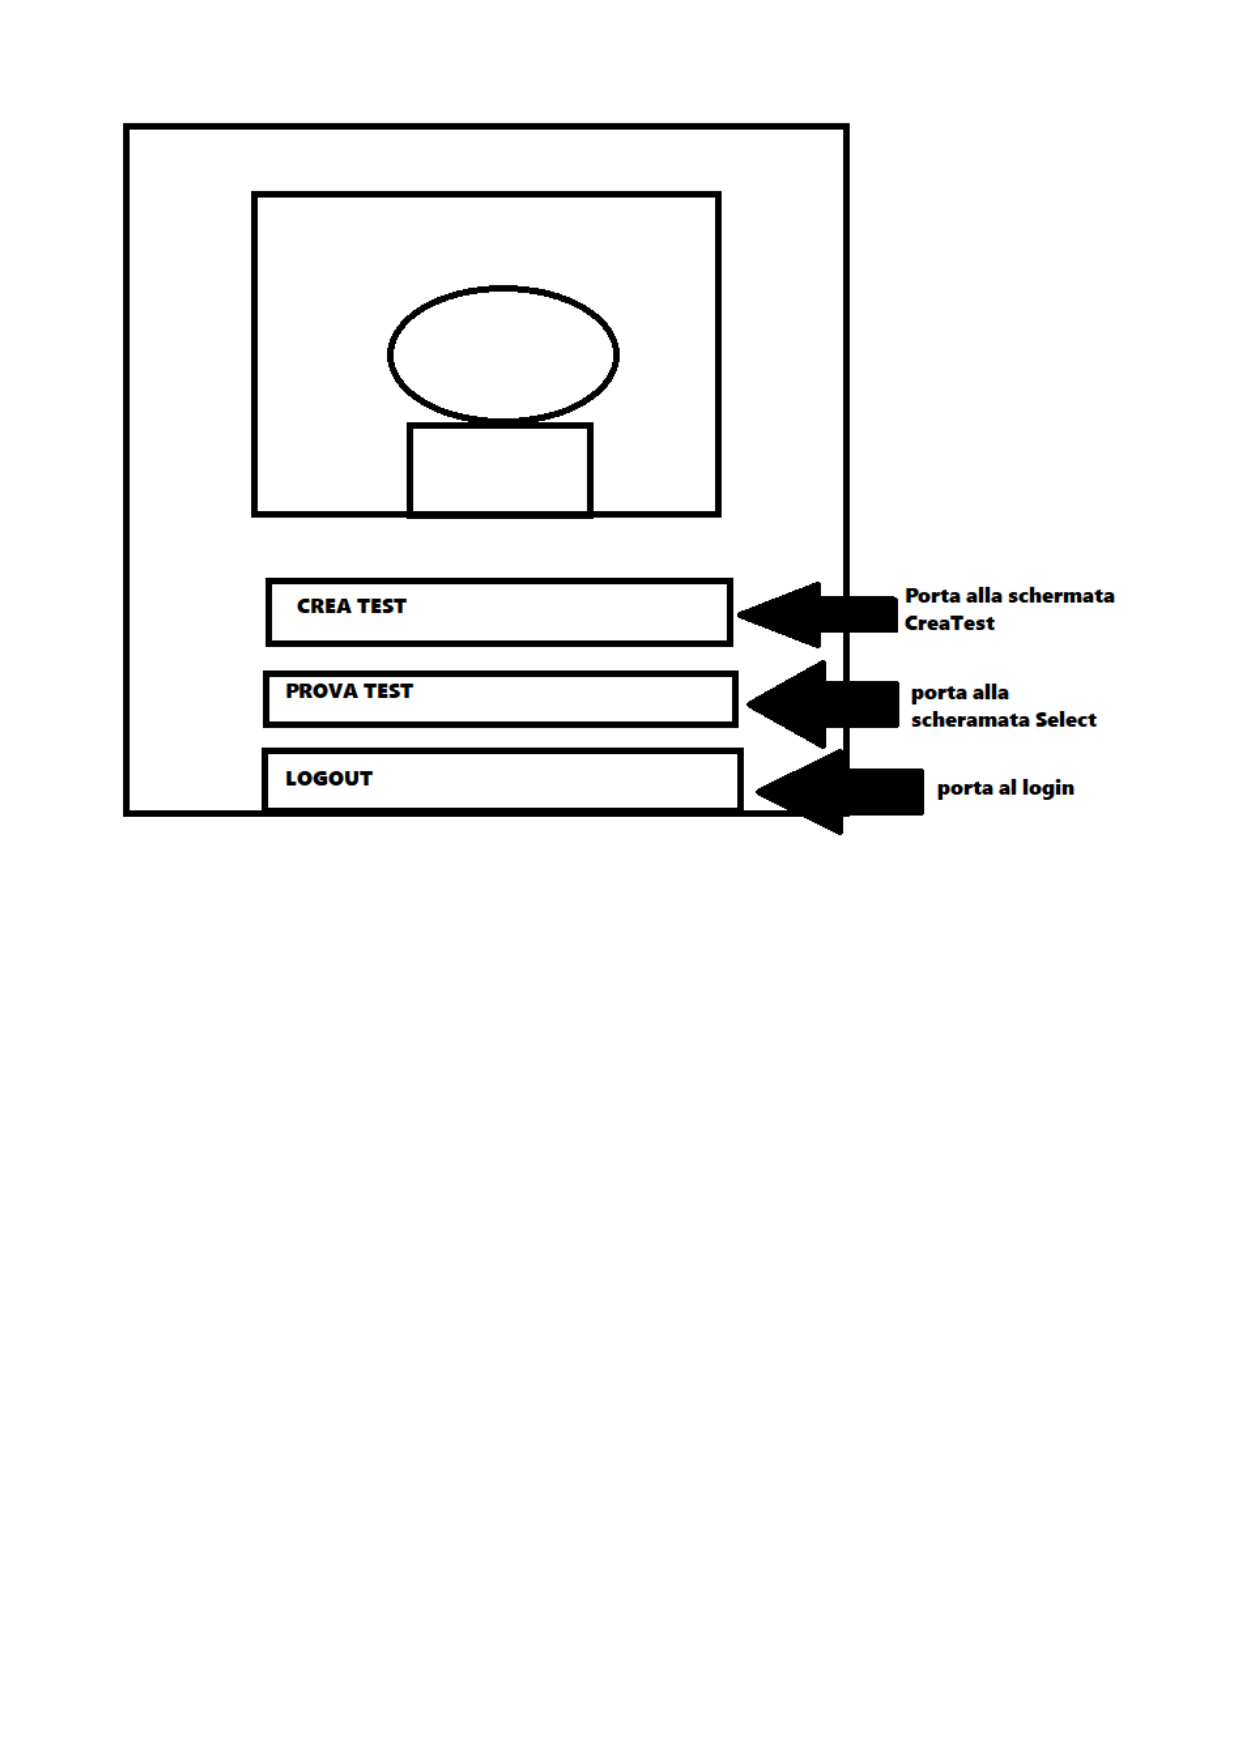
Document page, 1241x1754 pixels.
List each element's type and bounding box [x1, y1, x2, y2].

picture [118, 118, 1123, 898]
